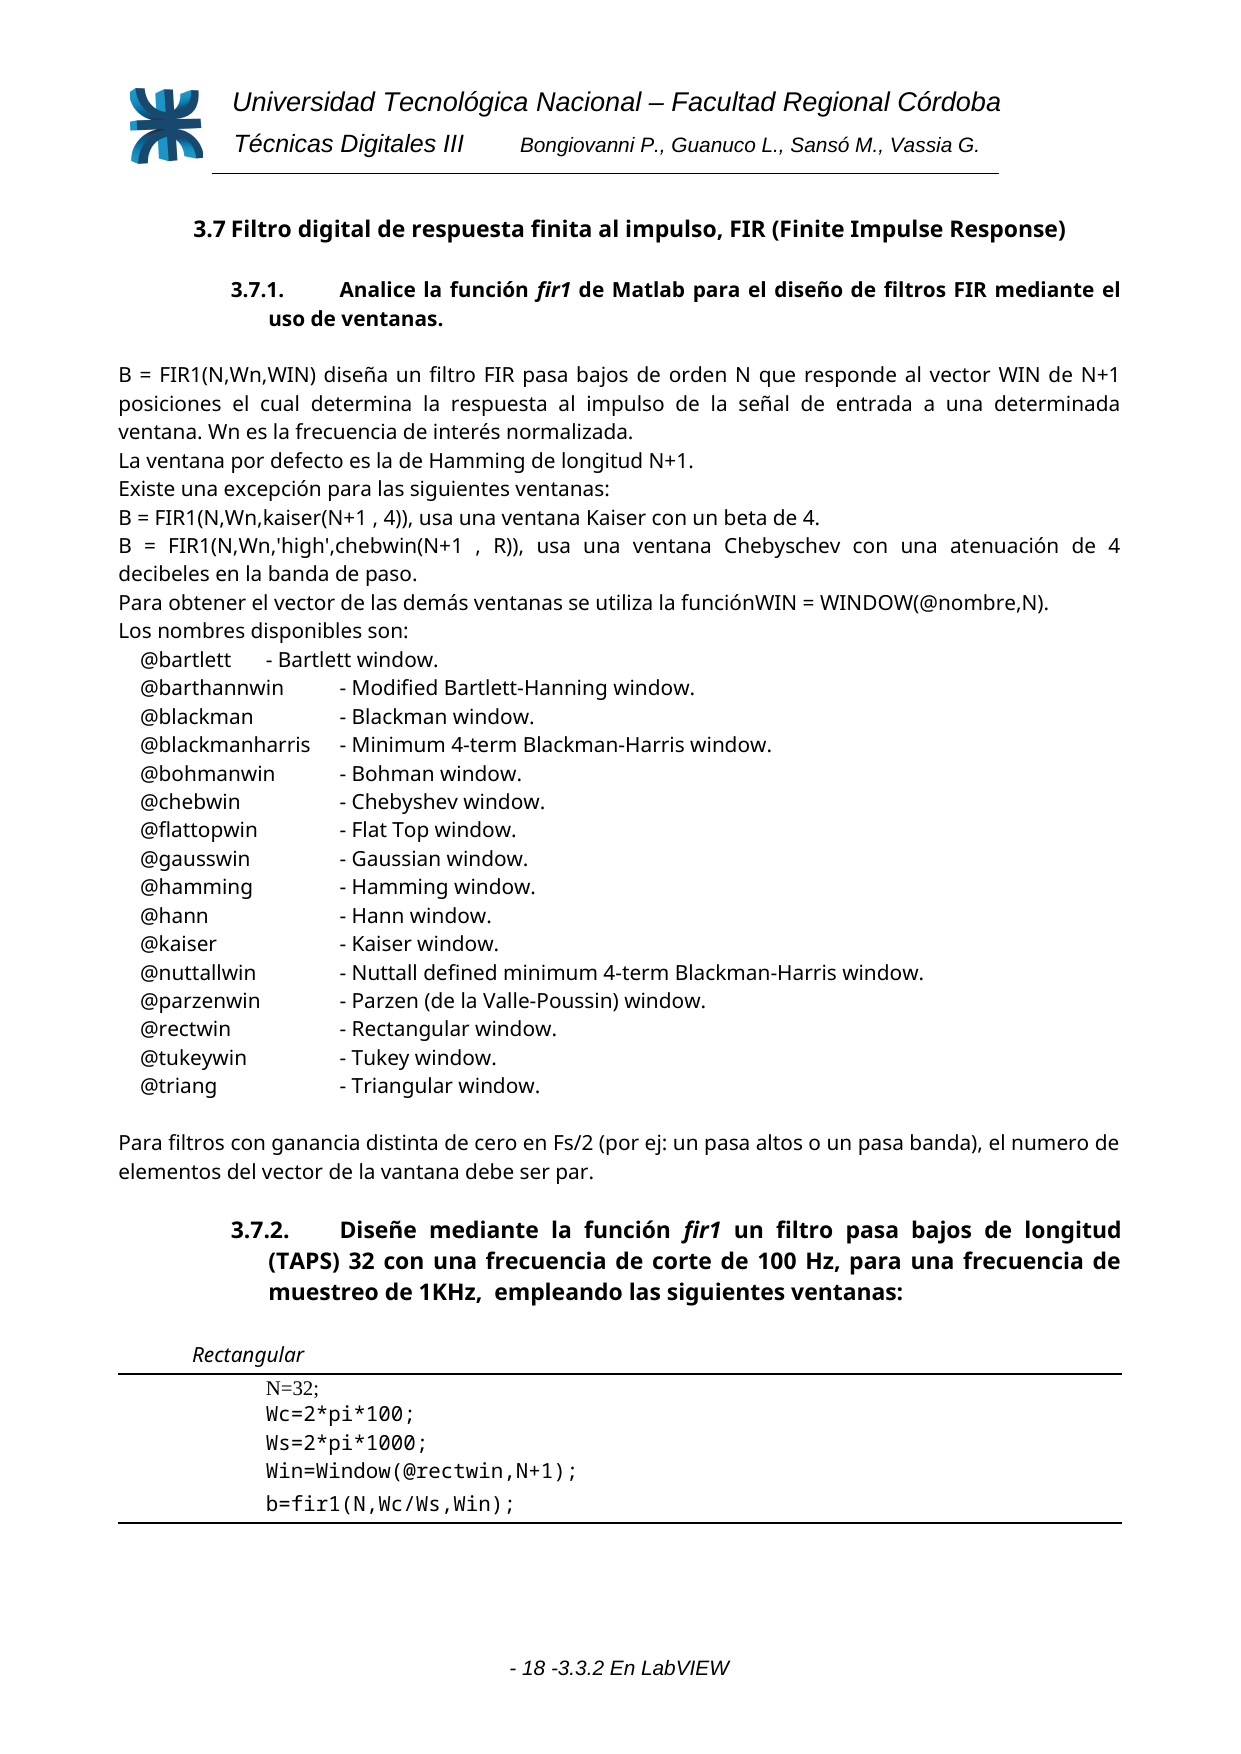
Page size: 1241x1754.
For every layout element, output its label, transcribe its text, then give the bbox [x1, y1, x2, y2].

text @nuttallwin - Nuttall defined minimum 4-term Blackman-Harris window. [118, 958, 1122, 986]
text Para filtros con ganancia distinta de cero en Fs/2 (por ej: un pasa altos o un pasa banda), el numero de elementos del vector de la vantana debe ser par. [118, 1128, 1122, 1185]
picture [129, 88, 203, 164]
text @flattopwin - Flat Top window. [118, 816, 1122, 844]
text @parzenwin - Parzen (de la Valle-Poussin) window. [118, 986, 1122, 1014]
text Existe una excepción para las siguientes ventanas: [118, 474, 1122, 503]
text @blackmanharris - Minimum 4-term Blackman-Harris window. [118, 730, 1122, 759]
text B = FIR1(N,Wn,WIN) diseña un filtro FIR pasa bajos de orden N que responde al vector WIN de N+1 posiciones el cual determina la respuesta al impulso de la señal de entrada a una determinada ventana. Wn es la frecuencia de interés normalizada. [118, 361, 1122, 446]
text B = FIR1(N,Wn,kaiser(N+1 , 4)), usa una ventana Kaiser con un beta de 4. [118, 503, 1122, 531]
text @gausswin - Gaussian window. [118, 844, 1122, 872]
text @bohmanwin - Bohman window. [118, 759, 1122, 787]
text @tukeywin - Tukey window. [118, 1043, 1122, 1071]
text @kaiser - Kaiser window. [118, 929, 1122, 958]
text @chebwin - Chebyshev window. [118, 787, 1122, 816]
text @triang - Triangular window. [118, 1071, 1122, 1100]
text Para obtener el vector de las demás ventanas se utiliza la funciónWIN = WINDOW(@nombre,N). [118, 588, 1122, 616]
text B = FIR1(N,Wn,'high',chebwin(N+1 , R)), usa una ventana Chebyschev con una atenuación de 4 decibeles en la banda de paso. [118, 531, 1122, 588]
text Wc=2*pi*100; [191, 1399, 1122, 1428]
text N=32; [191, 1375, 1122, 1399]
list Filtro digital de respuesta finita al impulso, FIR (Finite Impulse Response) [193, 213, 1122, 244]
text La ventana por defecto es la de Hamming de longitud N+1. [118, 446, 1122, 474]
text @blackman - Blackman window. [118, 702, 1122, 730]
text Win=Window(@rectwin,N+1); [191, 1456, 1122, 1485]
text @bartlett - Bartlett window. [118, 645, 1122, 673]
list Analice la función fir1 de Matlab para el diseño de filtros FIR mediante el uso de ventanas. [231, 275, 1122, 332]
text Los nombres disponibles son: [118, 616, 1122, 645]
text @hann - Hann window. [118, 901, 1122, 929]
text Ws=2*pi*1000; [191, 1428, 1122, 1456]
text Rectangular [118, 1336, 1122, 1373]
text @barthannwin - Modified Bartlett-Hanning window. [118, 673, 1122, 702]
list Diseñe mediante la función fir1 un filtro pasa bajos de longitud (TAPS) 32 con una frecuencia de corte de 100 Hz, para una frecuencia de muestreo de 1KHz, empleando las siguientes ventanas: [231, 1214, 1122, 1307]
text @rectwin - Rectangular window. [118, 1014, 1122, 1043]
text @hamming - Hamming window. [118, 872, 1122, 901]
text b=fir1(N,Wc/Ws,Win); [118, 1485, 1122, 1522]
